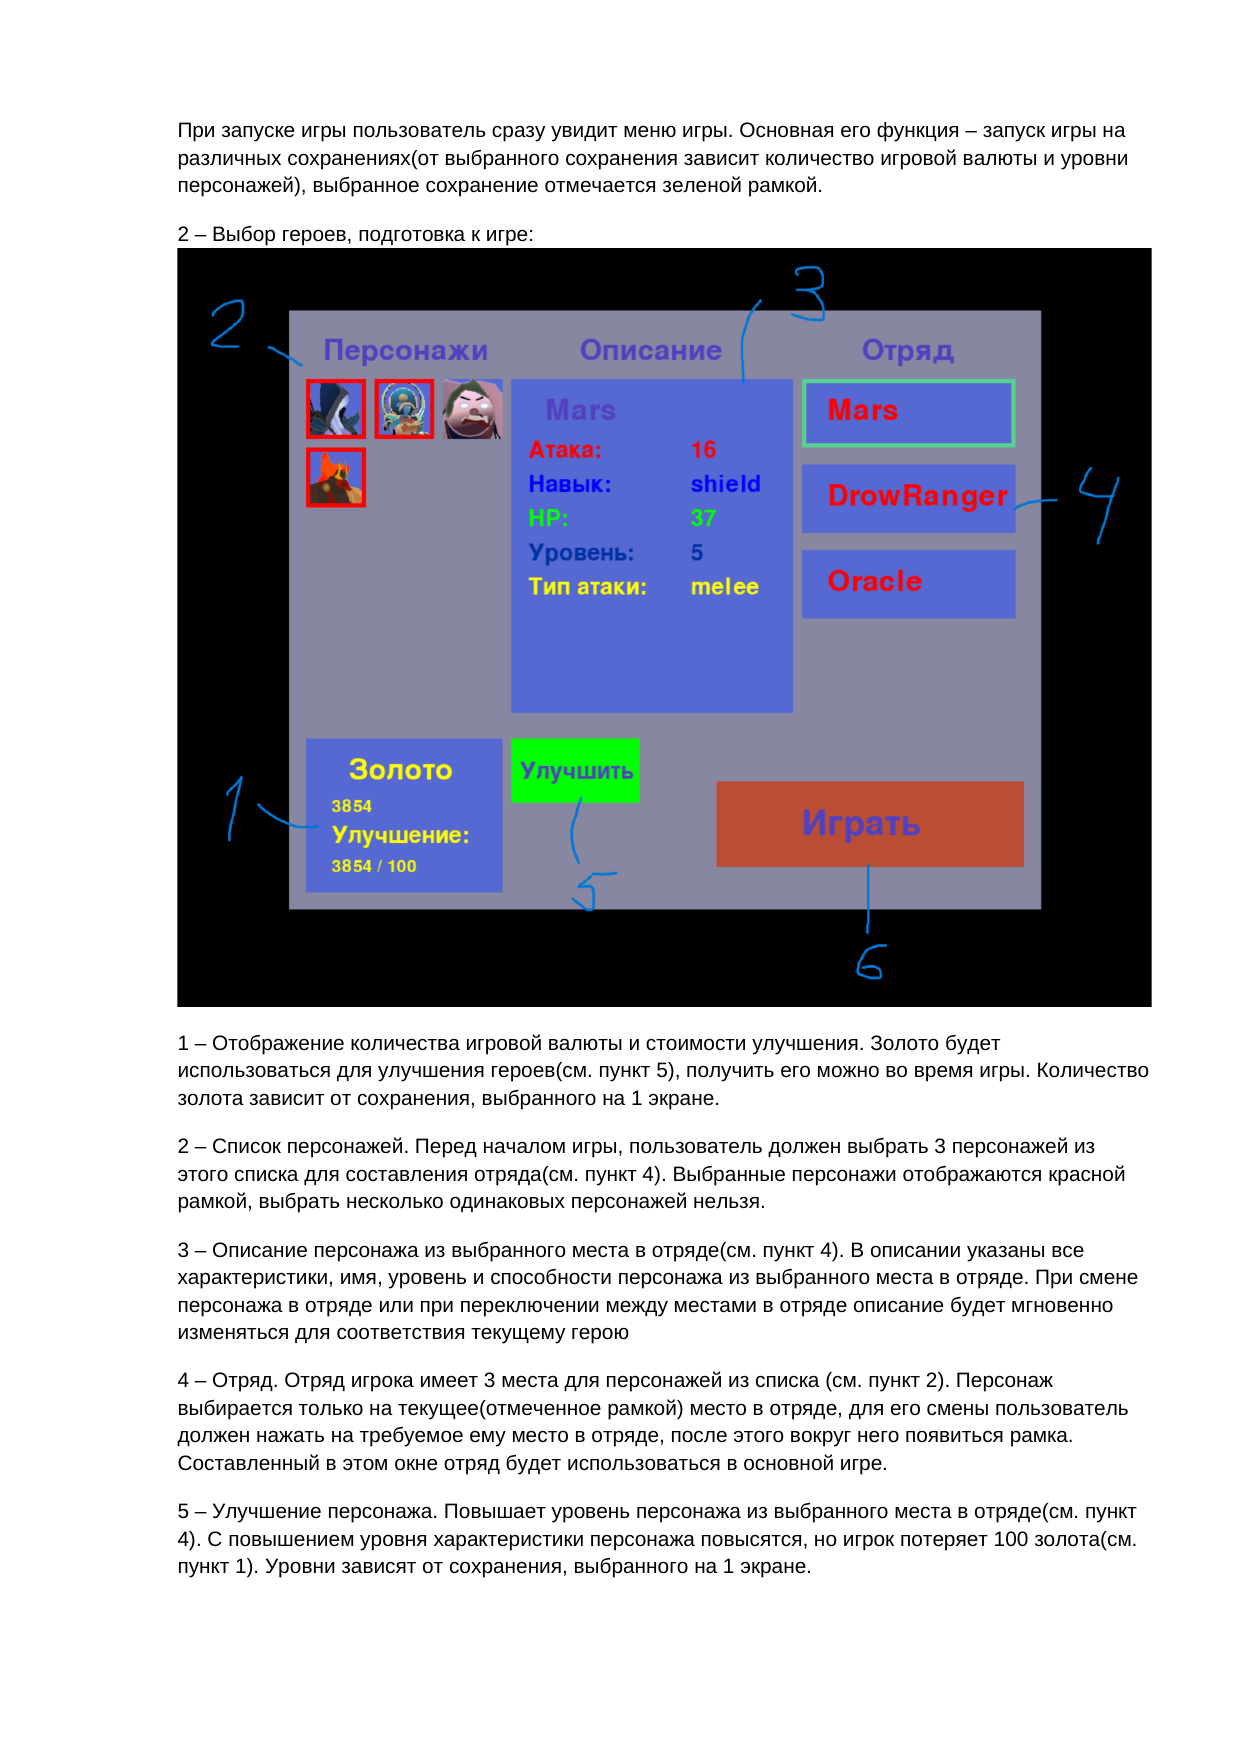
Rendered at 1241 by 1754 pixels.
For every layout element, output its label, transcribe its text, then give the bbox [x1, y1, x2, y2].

text 5 – Улучшение персонажа. Повышает уровень персонажа из выбранного места в отряде(см. пункт 4). С повышением уровня характеристики персонажа повысятся, но игрок потеряет 100 золота(см. пункт 1). Уровни зависят от сохранения, выбранного на 1 экране. [177, 1499, 1152, 1578]
text 1 – Отображение количества игровой валюты и стоимости улучшения. Золото будет использоваться для улучшения героев(см. пункт 5), получить его можно во время игры. Количество золота зависит от сохранения, выбранного на 1 экране. [177, 1031, 1152, 1110]
picture [177, 248, 1152, 1007]
text 4 – Отряд. Отряд игрока имеет 3 места для персонажей из списка (см. пункт 2). Персонаж выбирается только на текущее(отмеченное рамкой) место в отряде, для его смены пользователь должен нажать на требуемое ему место в отряде, после этого вокруг него появиться рамка. Составленный в этом окне отряд будет использоваться в основной игре. [177, 1368, 1152, 1475]
text При запуске игры пользователь сразу увидит меню игры. Основная его функция – запуск игры на различных сохранениях(от выбранного сохранения зависит количество игровой валюты и уровни персонажей), выбранное сохранение отмечается зеленой рамкой. [177, 118, 1152, 197]
text 3 – Описание персонажа из выбранного места в отряде(см. пункт 4). В описании указаны все характеристики, имя, уровень и способности персонажа из выбранного места в отряде. При смене персонажа в отряде или при переключении между местами в отряде описание будет мгновенно изменяться для соответствия текущему герою [177, 1237, 1152, 1344]
text 2 – Выбор героев, подготовка к игре: [177, 221, 1152, 248]
text 2 – Список персонажей. Перед началом игры, пользователь должен выбрать 3 персонажей из этого списка для составления отряда(см. пункт 4). Выбранные персонажи отображаются красной рамкой, выбрать несколько одинаковых персонажей нельзя. [177, 1134, 1152, 1213]
